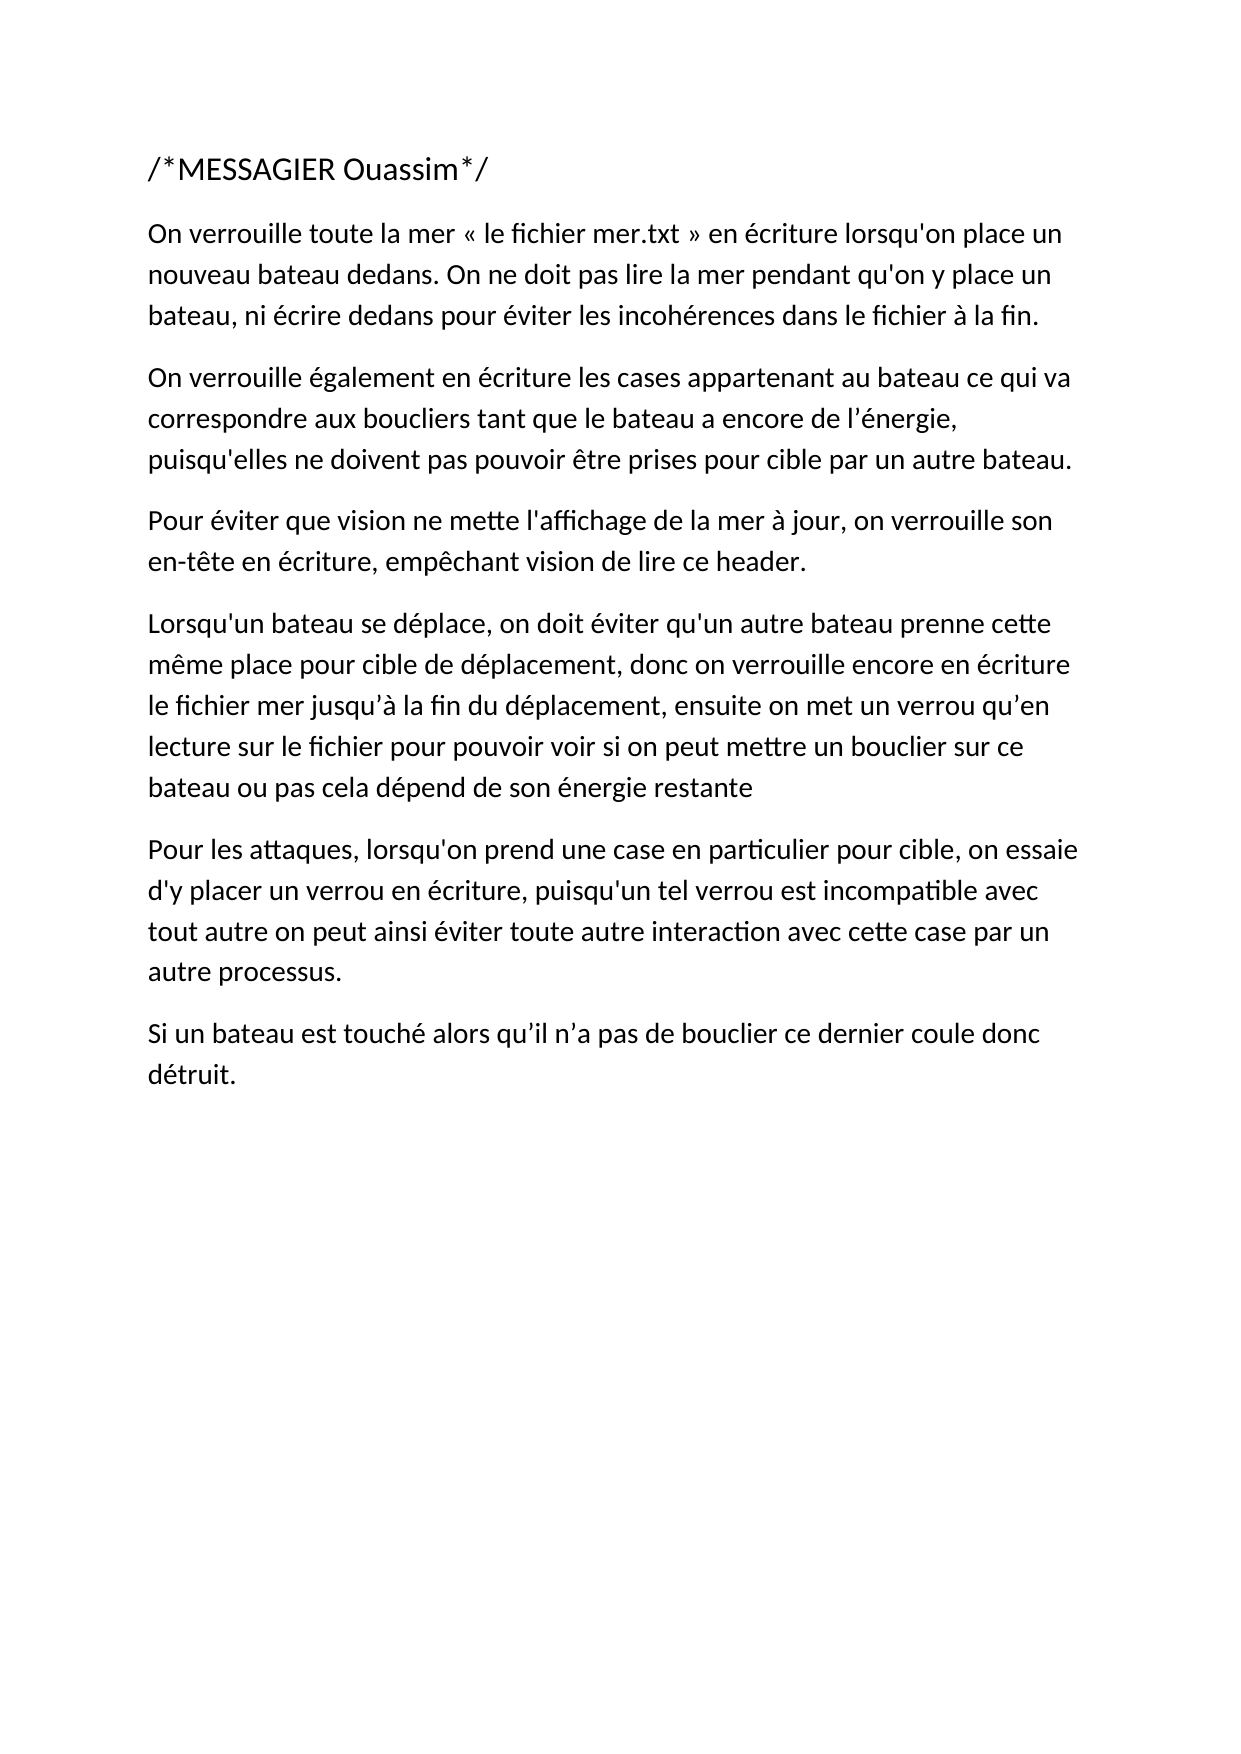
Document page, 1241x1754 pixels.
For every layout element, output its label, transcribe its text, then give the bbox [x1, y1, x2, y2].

text On verrouille toute la mer « le fichier mer.txt » en écriture lorsqu'on place un nouveau bateau dedans. On ne doit pas lire la mer pendant qu'on y place un bateau, ni écrire dedans pour éviter les incohérences dans le fichier à la fin. [148, 215, 1093, 333]
text Lorsqu'un bateau se déplace, on doit éviter qu'un autre bateau prenne cette même place pour cible de déplacement, donc on verrouille encore en écriture le fichier mer jusqu’à la fin du déplacement, ensuite on met un verrou qu’en lecture sur le fichier pour pouvoir voir si on peut mettre un bouclier sur ce bateau ou pas cela dépend de son énergie restante [148, 605, 1093, 804]
text Si un bateau est touché alors qu’il n’a pas de bouclier ce dernier coule donc détruit. [148, 1015, 1093, 1092]
text Pour éviter que vision ne mette l'affichage de la mer à jour, on verrouille son en-tête en écriture, empêchant vision de lire ce header. [148, 502, 1093, 579]
text On verrouille également en écriture les cases appartenant au bateau ce qui va correspondre aux boucliers tant que le bateau a encore de l’énergie, puisqu'elles ne doivent pas pouvoir être prises pour cible par un autre bateau. [148, 359, 1093, 476]
text Pour les attaques, lorsqu'on prend une case en particulier pour cible, on essaie d'y placer un verrou en écriture, puisqu'un tel verrou est incompatible avec tout autre on peut ainsi éviter toute autre interaction avec cette case par un autre processus. [148, 831, 1093, 989]
text /*MESSAGIER Ouassim*/ [148, 148, 1093, 188]
